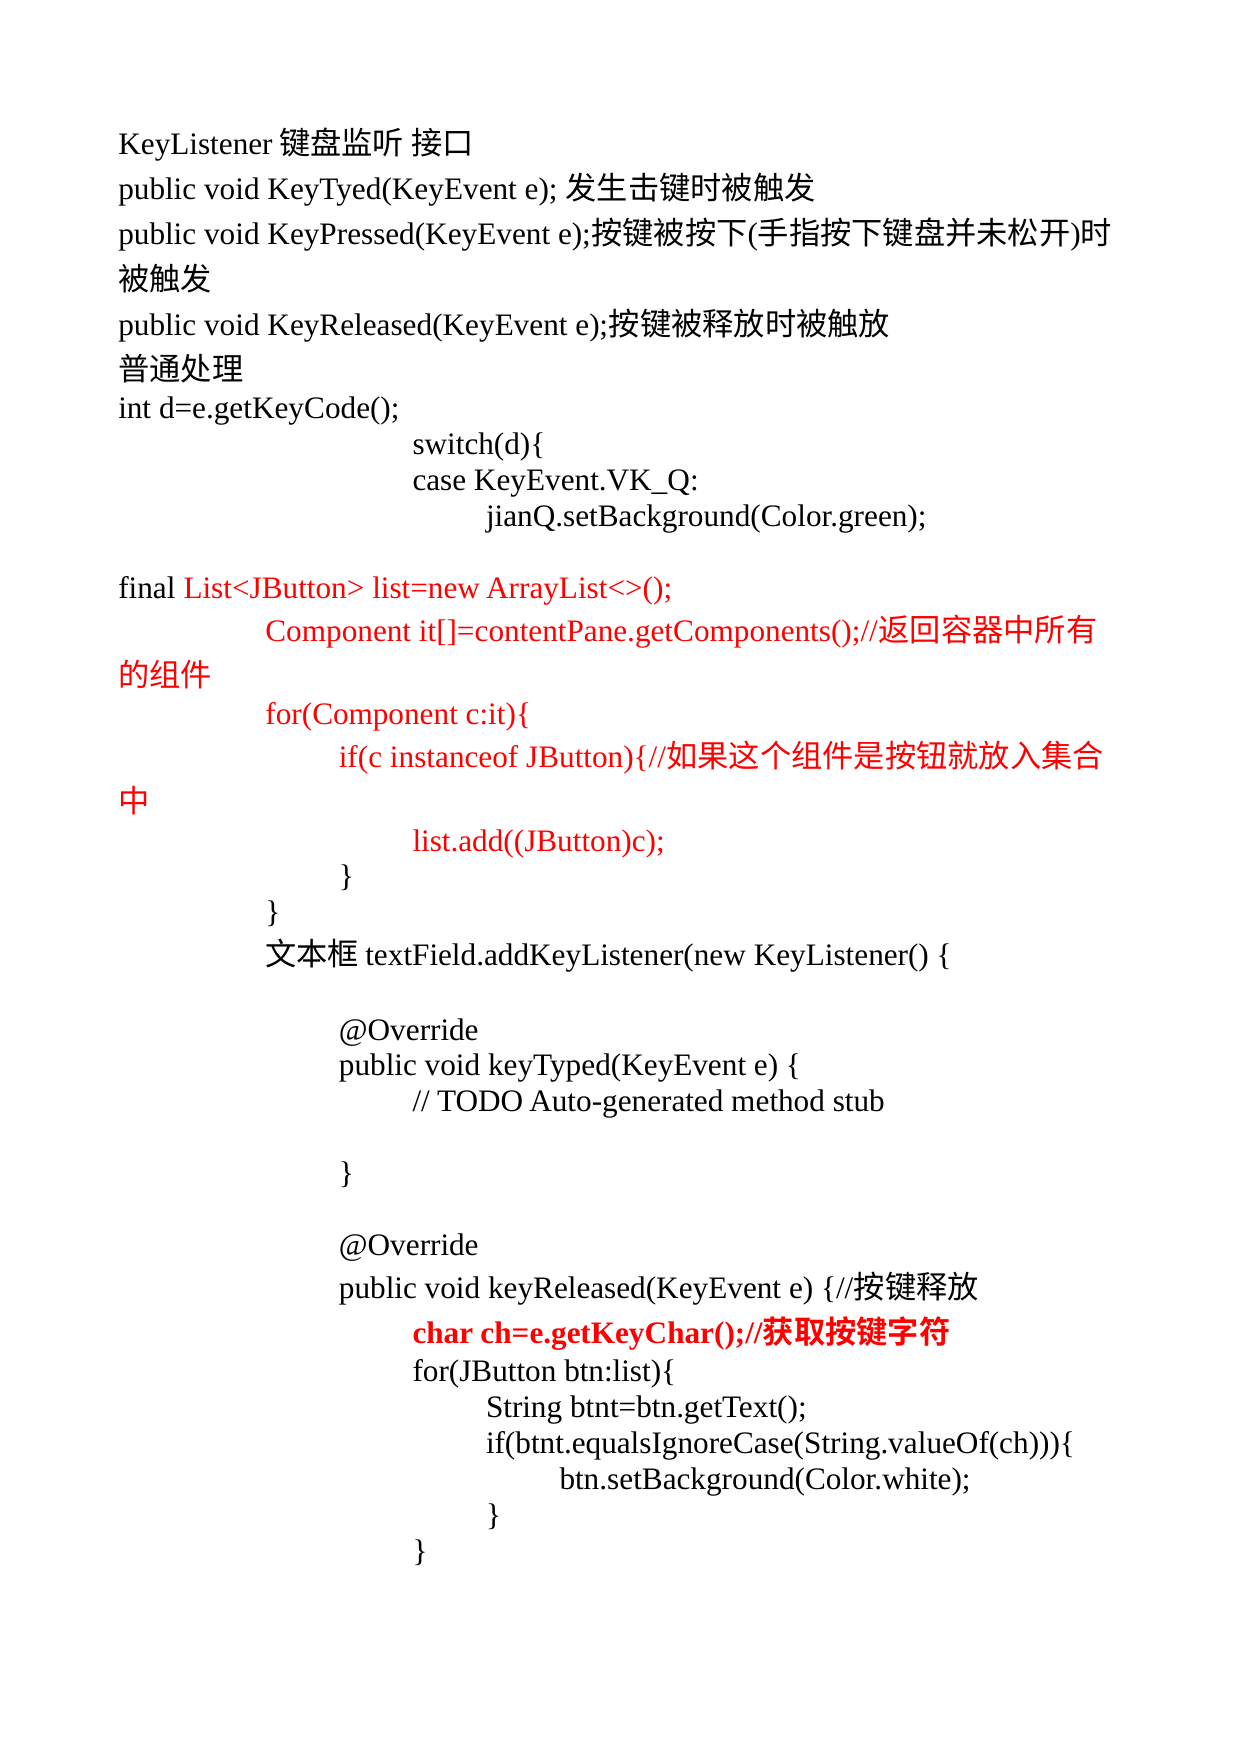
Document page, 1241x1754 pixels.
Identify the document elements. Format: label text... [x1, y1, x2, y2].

text for(Component c:it){ [118, 695, 1122, 731]
text public void KeyReleased(KeyEvent e);按键被释放时被触放 [118, 299, 1122, 344]
text // TODO Auto-generated method stub [118, 1083, 1122, 1118]
text } [118, 894, 1122, 929]
text 普通处理 [118, 344, 1122, 389]
text int d=e.getKeyCode(); [118, 389, 1122, 425]
text public void keyTyped(KeyEvent e) { [118, 1047, 1122, 1083]
text } [118, 1496, 1122, 1532]
text public void keyReleased(KeyEvent e) {//按键释放 [118, 1262, 1122, 1307]
text 文本框textField.addKeyListener(new KeyListener() { [118, 929, 1122, 975]
text if(btnt.equalsIgnoreCase(String.valueOf(ch))){ [118, 1424, 1122, 1461]
text } [118, 858, 1122, 894]
text case KeyEvent.VK_Q: [118, 461, 1122, 497]
text KeyListener键盘监听 接口 [118, 118, 1122, 163]
text btn.setBackground(Color.white); [118, 1461, 1122, 1496]
text @Override [118, 1011, 1122, 1047]
text char ch=e.getKeyChar();//获取按键字符 [118, 1307, 1122, 1353]
text String btnt=btn.getText(); [118, 1389, 1122, 1424]
text } [118, 1532, 1122, 1568]
text switch(d){ [118, 425, 1122, 461]
text final List<JButton> list=new ArrayList<>(); [118, 569, 1122, 605]
text public void KeyTyed(KeyEvent e); 发生击键时被触发 [118, 163, 1122, 208]
text Component it[]=contentPane.getComponents();//返回容器中所有的组件 [118, 605, 1122, 695]
text jianQ.setBackground(Color.green); [118, 497, 1122, 533]
text list.add((JButton)c); [118, 822, 1122, 858]
text @Override [118, 1226, 1122, 1262]
text for(JButton btn:list){ [118, 1353, 1122, 1389]
text public void KeyPressed(KeyEvent e);按键被按下(手指按下键盘并未松开)时被触发 [118, 208, 1122, 299]
text } [118, 1154, 1122, 1190]
text if(c instanceof JButton){//如果这个组件是按钮就放入集合中 [118, 731, 1122, 822]
